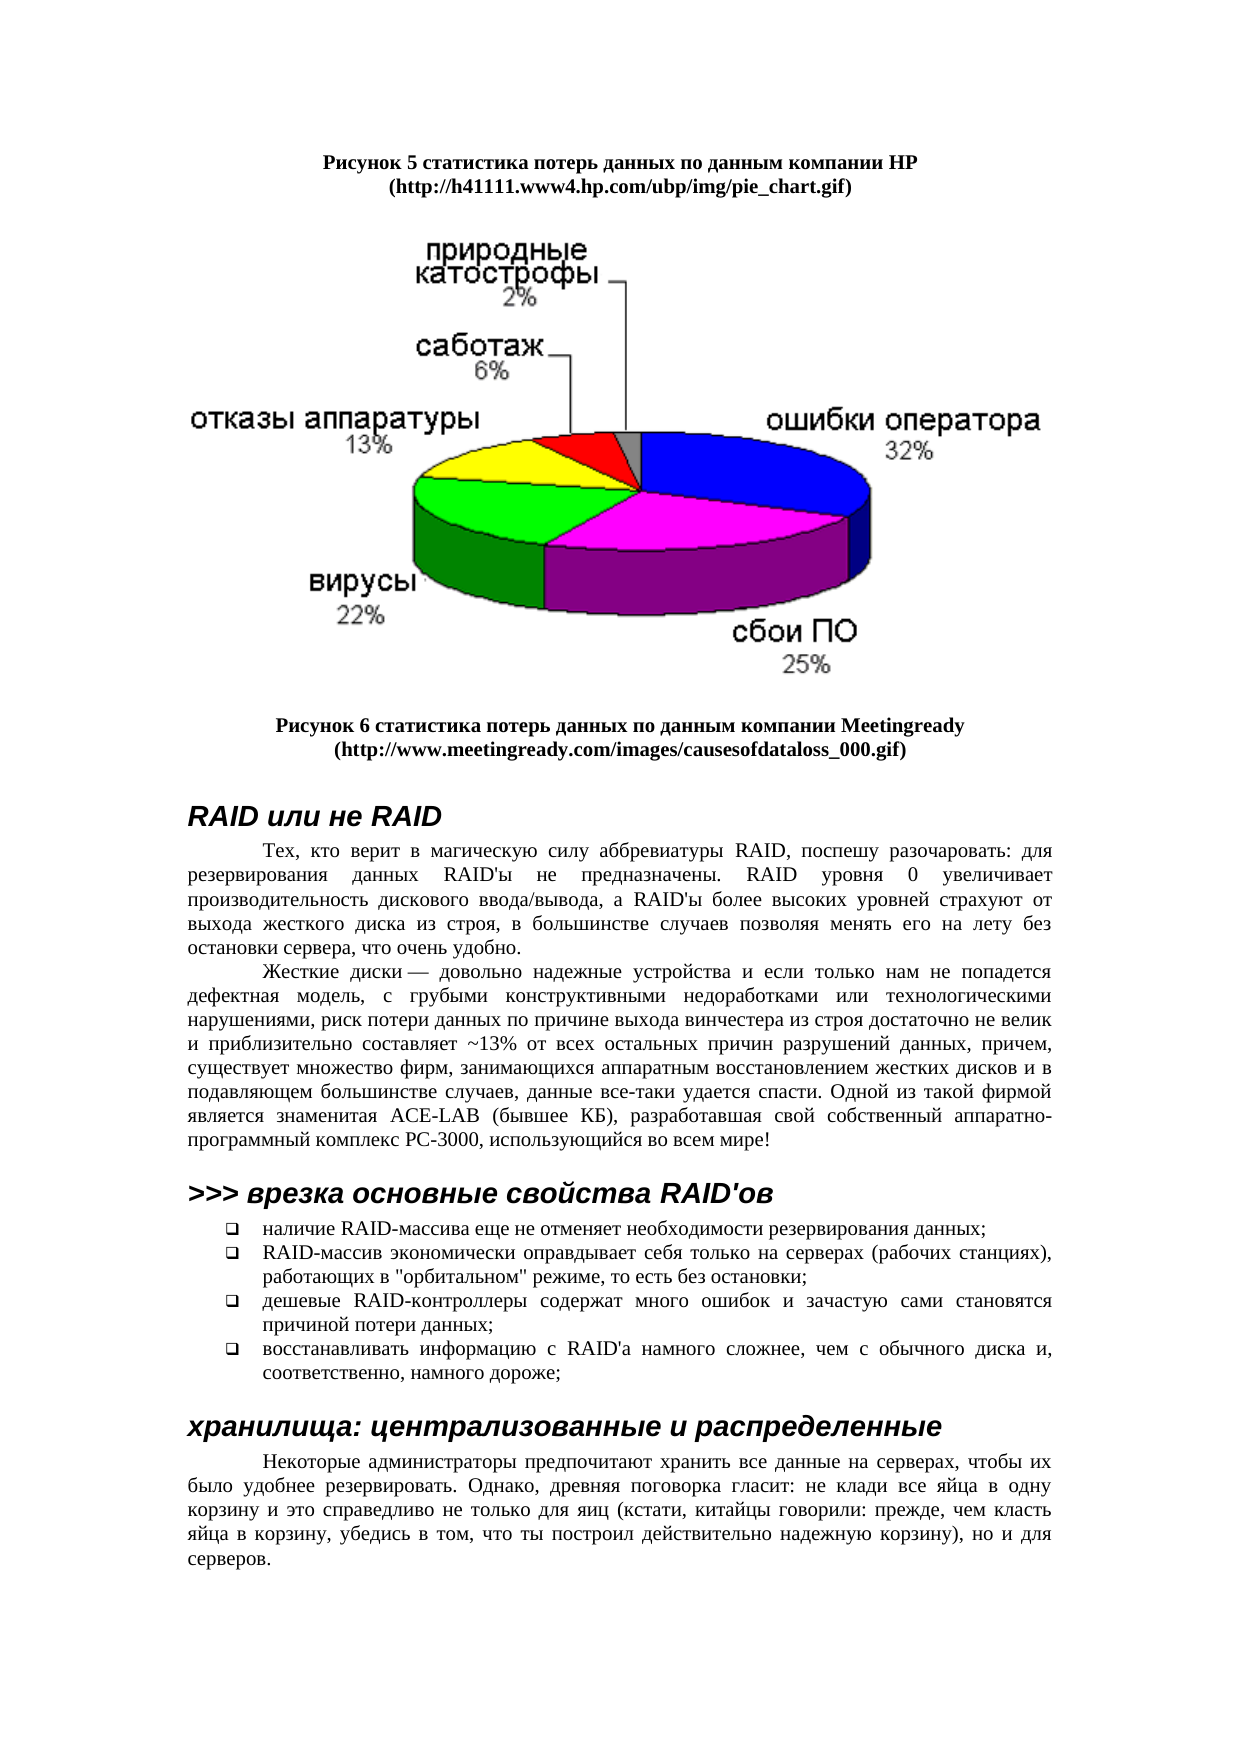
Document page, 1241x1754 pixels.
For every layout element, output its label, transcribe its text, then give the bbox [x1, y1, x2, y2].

text Жесткие диски — довольно надежные устройства и если только нам не попадется дефектная модель, с грубыми конструктивными недоработками или технологическими нарушениями, риск потери данных по причине выхода винчестера из строя достаточно не велик и приблизительно составляет ~13% от всех остальных причин разрушений данных, причем, существует множество фирм, занимающихся аппаратным восстановлением жестких дисков и в подавляющем большинстве случаев, данные все-таки удается спасти. Одной из такой фирмой является знаменитая ACE-LAB (бывшее КБ), разработавшая свой собственный аппаратно-программный комплекс PC-3000, использующийся во всем мире! [187, 959, 1053, 1151]
list восстанавливать информацию с RAID'а намного сложнее, чем с обычного диска и, соответственно, намного дороже; [225, 1336, 1053, 1384]
list RAID-массив экономически оправдывает себя только на серверах (рабочих станциях), работающих в "орбитальном" режиме, то есть без остановки; [225, 1240, 1053, 1288]
subtitle >>> врезка основные свойства RAID'ов [187, 1176, 1053, 1210]
text Рисунок 5 статистика потерь данных по данным компании HP (http://h41111.www4.hp.com/ubp/img/pie_chart.gif) [187, 150, 1053, 198]
picture [187, 234, 1053, 701]
subtitle хранилища: централизованные и распределенные [187, 1409, 1053, 1443]
text Рисунок 6 статистика потерь данных по данным компании Meetingready (http://www.meetingready.com/images/causesofdataloss_000.gif) [187, 713, 1053, 761]
list дешевые RAID-контроллеры содержат много ошибок и зачастую сами становятся причиной потери данных; [225, 1288, 1053, 1336]
text Тех, кто верит в магическую силу аббревиатуры RAID, поспешу разочаровать: для резервирования данных RAID'ы не предназначены. RAID уровня 0 увеличивает производительность дискового ввода/вывода, а RAID'ы более высоких уровней страхуют от выхода жесткого диска из строя, в большинстве случаев позволяя менять его на лету без остановки сервера, что очень удобно. [187, 838, 1053, 959]
list наличие RAID-массива еще не отменяет необходимости резервирования данных; [225, 1216, 1053, 1240]
subtitle RAID или не RAID [187, 798, 1053, 832]
text Некоторые администраторы предпочитают хранить все данные на серверах, чтобы их было удобнее резервировать. Однако, древняя поговорка гласит: не клади все яйца в одну корзину и это справедливо не только для яиц (кстати, китайцы говорили: прежде, чем класть яйца в корзину, убедись в том, что ты построил действительно надежную корзину), но и для серверов. [187, 1449, 1053, 1569]
